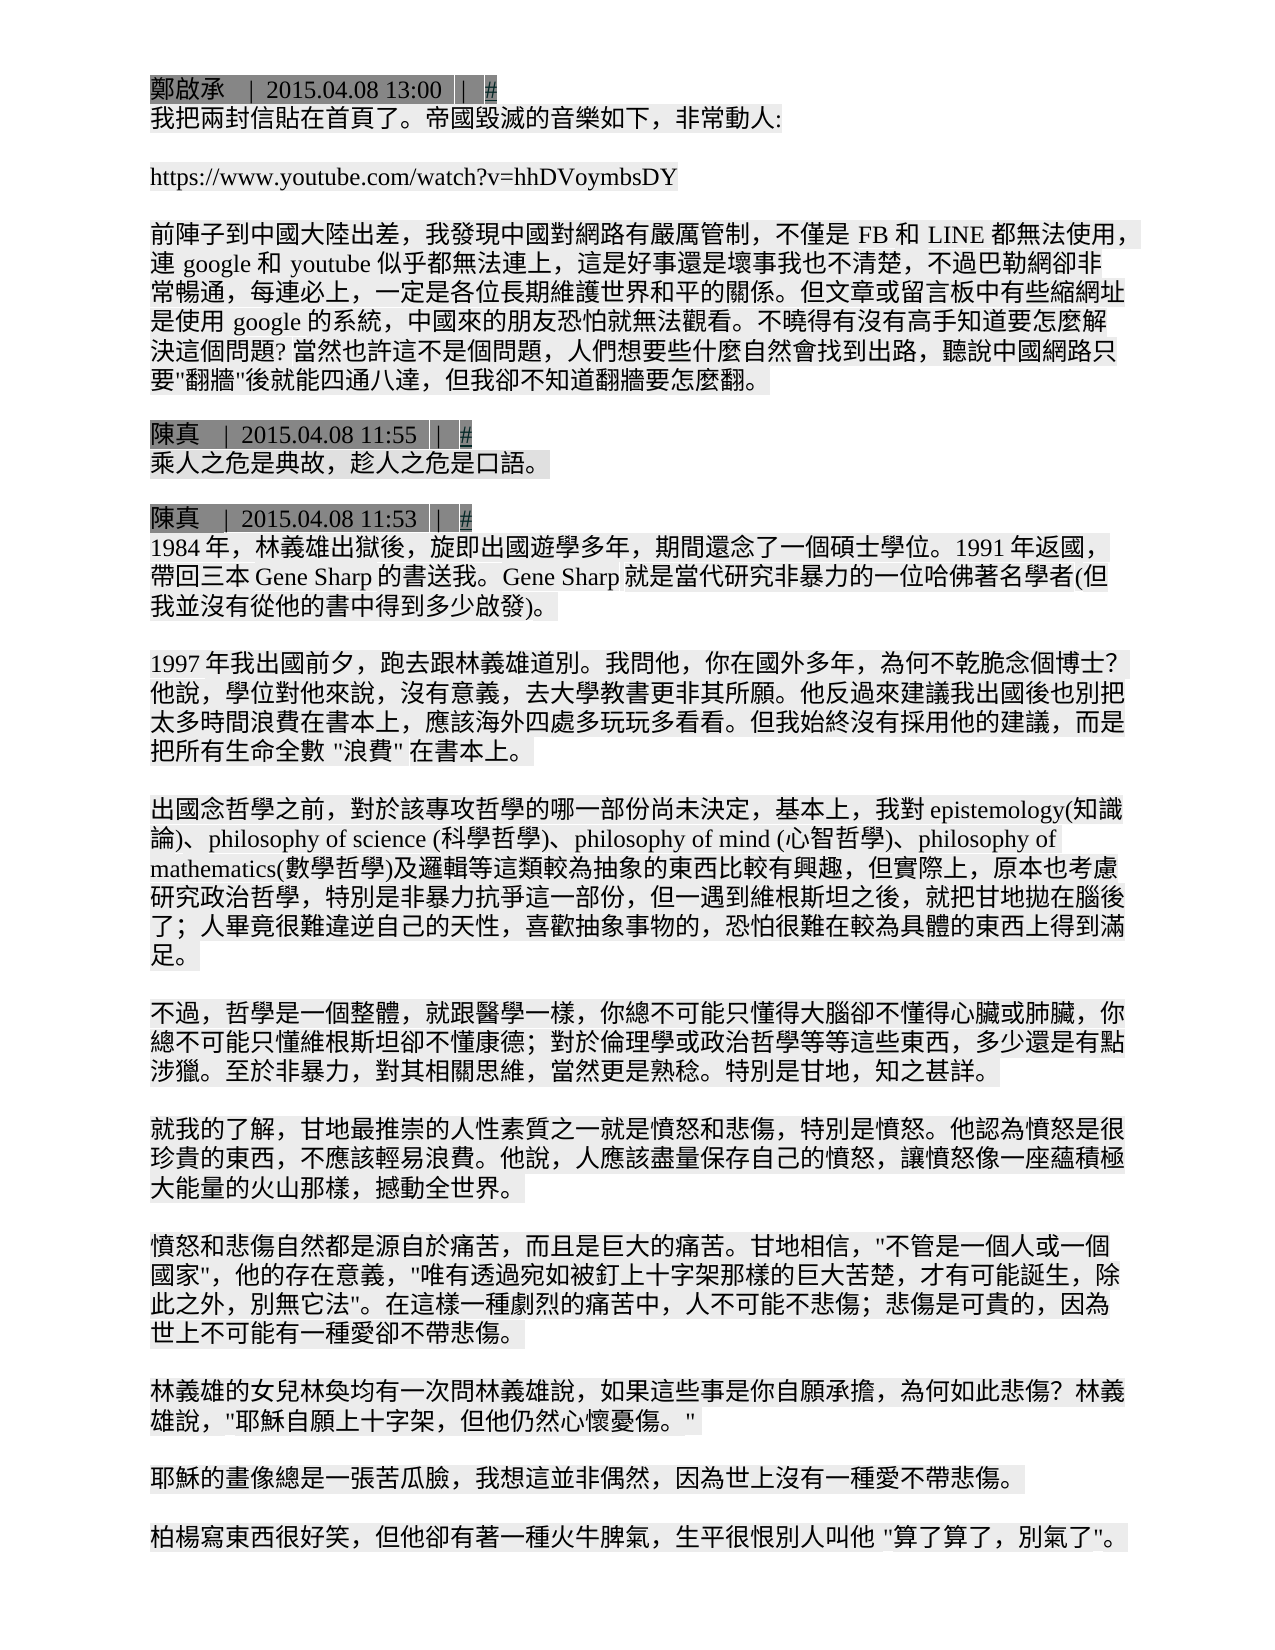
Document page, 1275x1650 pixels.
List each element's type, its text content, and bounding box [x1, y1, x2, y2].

text 乘人之危是典故，趁人之危是口語。 [150, 449, 1125, 479]
text 陳真 | 2015.04.08 11:55 | # [150, 420, 1125, 449]
text 鄭啟承 | 2015.04.08 13:00 | # [150, 75, 1125, 104]
text 陳真 | 2015.04.08 11:53 | # [150, 504, 1125, 533]
text 我把兩封信貼在首頁了。帝國毀滅的音樂如下，非常動人: https://www.youtube.com/watch?v=hhDVoymbsDY 前陣子到中國大陸出差，我發現中國對網路有嚴厲管制，不僅是 FB 和 LINE 都無法使用，連 google 和 youtube 似乎都無法連上，這是好事還是壞事我也不清楚，不過巴勒網卻非常暢通，每連必上，一定是各位長期維護世界和平的關係。但文章或留言板中有些縮網址是使用 google 的系統，中國來的朋友恐怕就無法觀看。不曉得有沒有高手知道要怎麼解決這個問題? 當然也許這不是個問題，人們想要些什麼自然會找到出路，聽說中國網路只要"翻牆"後就能四通八達，但我卻不知道翻牆要怎麼翻。 [150, 104, 1125, 395]
text 1984年，林義雄出獄後，旋即出國遊學多年，期間還念了一個碩士學位。1991年返國，帶回三本Gene Sharp的書送我。Gene Sharp就是當代研究非暴力的一位哈佛著名學者(但我並沒有從他的書中得到多少啟發)。 1997年我出國前夕，跑去跟林義雄道別。我問他，你在國外多年，為何不乾脆念個博士？他說，學位對他來說，沒有意義，去大學教書更非其所願。他反過來建議我出國後也別把太多時間浪費在書本上，應該海外四處多玩玩多看看。但我始終沒有採用他的建議，而是把所有生命全數 "浪費" 在書本上。 出國念哲學之前，對於該專攻哲學的哪一部份尚未決定，基本上，我對epistemology(知識論)、philosophy of science (科學哲學)、philosophy of mind (心智哲學)、philosophy of mathematics(數學哲學)及邏輯等這類較為抽象的東西比較有興趣，但實際上，原本也考慮研究政治哲學，特別是非暴力抗爭這一部份，但一遇到維根斯坦之後，就把甘地拋在腦後了；人畢竟很難違逆自己的天性，喜歡抽象事物的，恐怕很難在較為具體的東西上得到滿足。 不過，哲學是一個整體，就跟醫學一樣，你總不可能只懂得大腦卻不懂得心臟或肺臟，你總不可能只懂維根斯坦卻不懂康德；對於倫理學或政治哲學等等這些東西，多少還是有點涉獵。至於非暴力，對其相關思維，當然更是熟稔。特別是甘地，知之甚詳。 就我的了解，甘地最推崇的人性素質之一就是憤怒和悲傷，特別是憤怒。他認為憤怒是很珍貴的東西，不應該輕易浪費。他說，人應該盡量保存自己的憤怒，讓憤怒像一座蘊積極大能量的火山那樣，撼動全世界。 憤怒和悲傷自然都是源自於痛苦，而且是巨大的痛苦。甘地相信，"不管是一個人或一個國家"，他的存在意義，"唯有透過宛如被釘上十字架那樣的巨大苦楚，才有可能誕生，除此之外，別無它法"。在這樣一種劇烈的痛苦中，人不可能不悲傷；悲傷是可貴的，因為世上不可能有一種愛卻不帶悲傷。 林義雄的女兒林奐均有一次問林義雄說，如果這些事是你自願承擔，為何如此悲傷？林義雄說，"耶穌自願上十字架，但他仍然心懷憂傷。" 耶穌的畫像總是一張苦瓜臉，我想這並非偶然，因為世上沒有一種愛不帶悲傷。 柏楊寫東西很好笑，但他卻有著一種火牛脾氣，生平很恨別人叫他 "算了算了，別氣了"。我能理解他的想法。文字上的幽默好笑恰恰更能顯示其內心的憤怒與悲傷。若非出於憤怒與悲傷，若非出於這樣一種非凡的愛，一個人不可能笨到寧願捨棄黃金般的燦爛前程而被打入黑牢承受酷刑，乃至家破人亡。 周星馳說，他不覺得自己在拍喜劇，他反倒覺得自己是在拍悲劇。我想他不是在說反話，不是在搞笑，多少是由衷的某種體驗。英國有個著名的劇團導演叫Declan Donnellan，導過莎士比亞的許多戲劇。他說，"喜劇的核心是一種巨大的悲傷，歡笑和眼淚是分不開的"。 我的一個忘年之交叫許成章，我念醫學院時的生理老師許勤女士的爸爸，花了一生寫了一本台語辭典。他生前送給我三捲錄音帶，是他親口用台語吟唱中國詩詞。他希望我能幫他把這樣一些他認為十分優美的東西對外推廣。我記得他常說一句諺語："幽默是樂觀主義的皮，包厭世觀的愛"。 柏楊有句詩，時不時就會浮上心頭，對我產生很大的安慰。詩是這樣寫的："國仇家恨難揮淚，且把心情做笑聲。" 我常覺得，一個人如果很幽默，那他一定是一個很悲傷很有愛心的人，否則他不可能會有幽默感。若不是有這樣一種幽默感，他如何可能承受因為愛而帶來的如此巨大悲傷與憤怒？ 人性像個大海，表面上各有波濤，各有樣貌；不同時節就有不同表現。例如達賴總是嘻皮笑臉，但我相信，如果他是個販夫走卒，飽受種種難以言喻的折磨與生活災難(或是比這更巨大的痛苦悲劇)，他也許就不會再嘻皮笑臉而恐怕得換上一張苦瓜臉了。 我說的是也許，而非一定，因為不管是苦瓜臉或嘻皮笑臉。都只是像大海表面的樣貌，骨子裏一樣是人性；老虎獅子各有天性，各有不同叫聲，但生命的本質卻相去不遠。 我要說的是，人的情緒表現並無高下之分，就好像鳥叫聲不會比獅子吼更可貴一樣；不但無高下之分，而且它是一個整體，沒有悲傷，哪來愛？沒有愛，哪來憤怒？沒有憤怒，怎麼會有愛？沒有憤怒與悲傷，又何來所謂寧靜？ 德蕾莎曾如此說道，"愛的反面不是恨，而是冷漠。" 柏楊為什麼那麼討厭人家叫他算了算了別氣了，也許原因就在此。冷漠或不在乎，和寧靜畢竟是兩回事。一個人，如果自己過得很爽，如果他不曾經歷過旁人所經歷的劇痛與悲劇，那他的所謂冷靜或寧靜，其實只是一種自以為高貴自以為豁達的風涼話。 我常覺得，不用說全部的痛苦，只消把某種巨大痛苦經歷的萬分之一給轉嫁到某個自以為豁達冷靜的人身上，恐怕不知道要怎麼哭天搶地愁雲慘霧了。 結論是：對於人性及人生造化真實的理解很重要，因為了解了人性，了解了生命無數的不同造化，其實也等於了解了世界的整體基礎，了解了世界無數不同的文化樣貌。 [150, 533, 1125, 1552]
